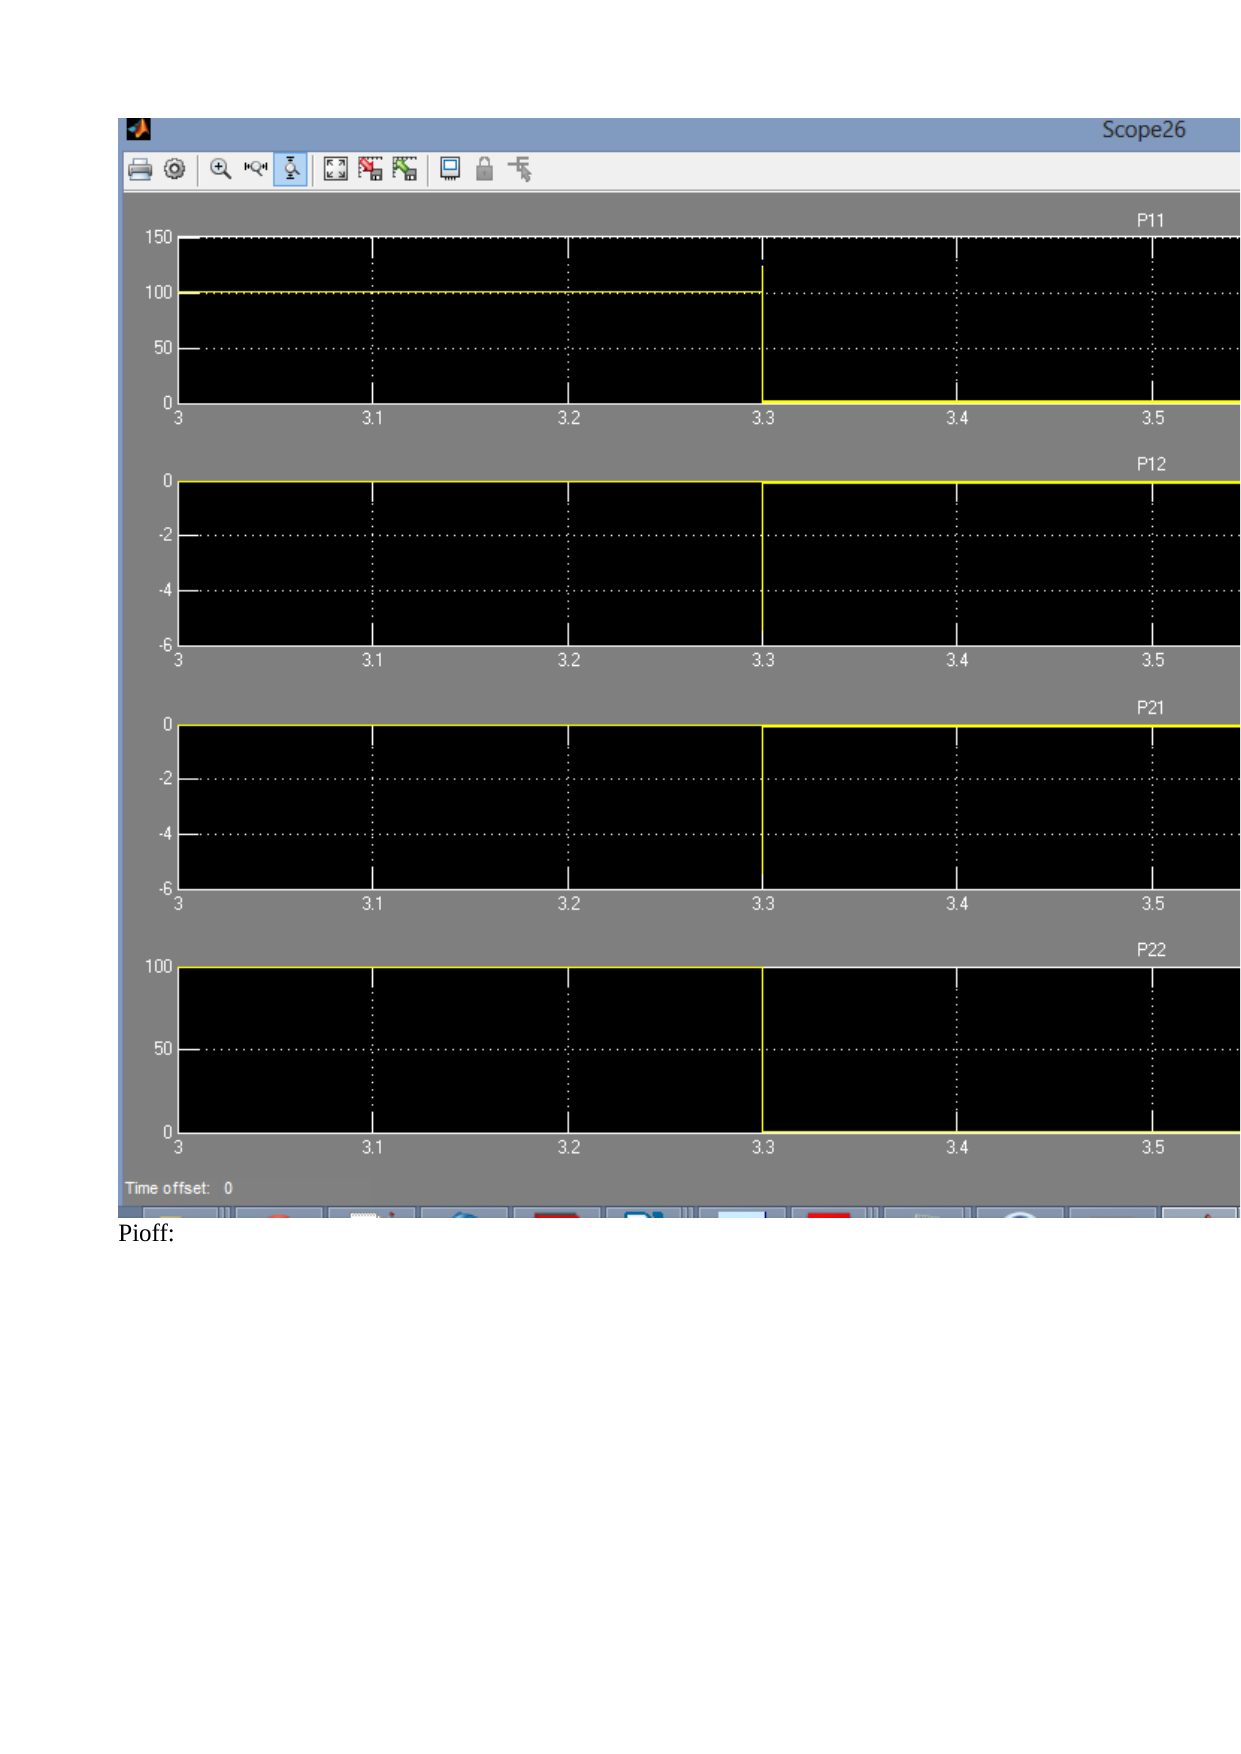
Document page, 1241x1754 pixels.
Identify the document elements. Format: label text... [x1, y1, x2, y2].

text Pioff: [118, 1218, 1122, 1246]
picture [118, 118, 1241, 1218]
